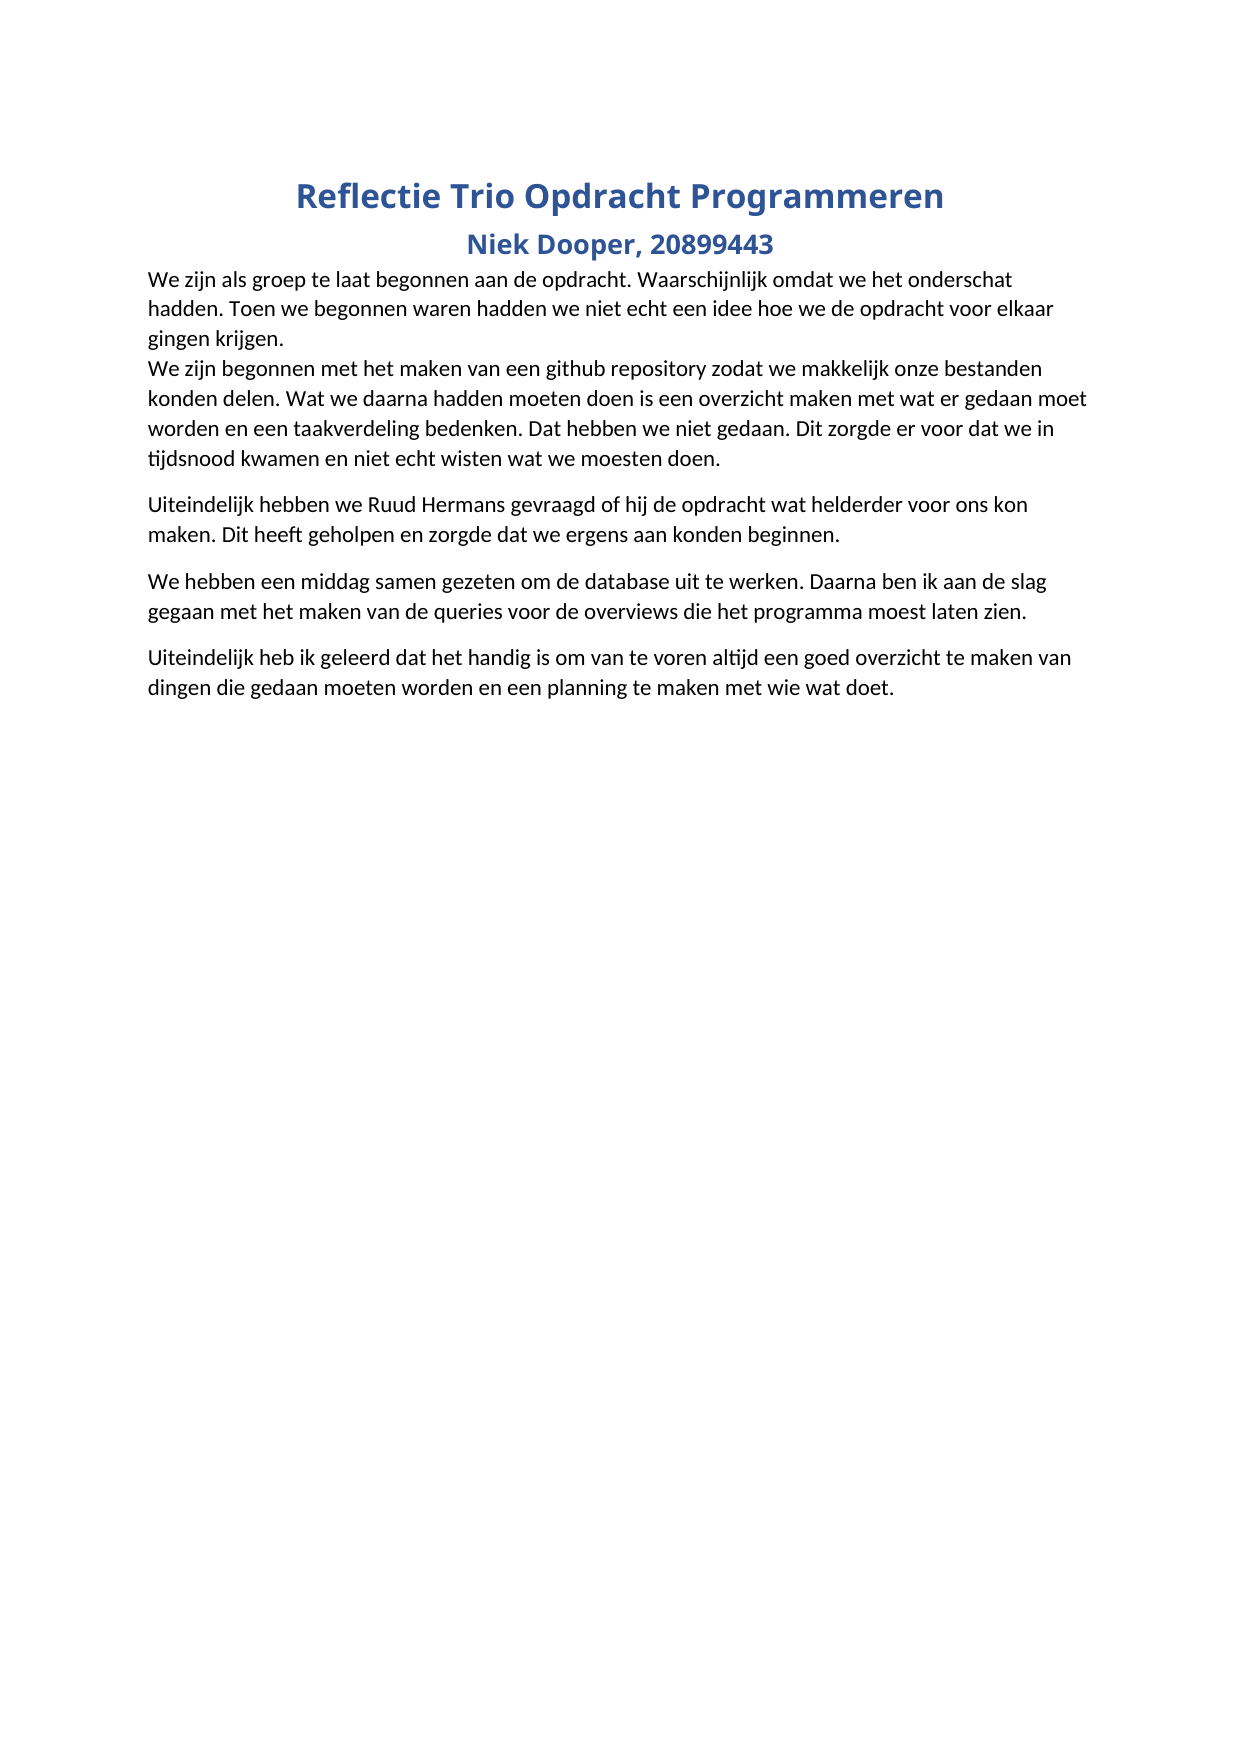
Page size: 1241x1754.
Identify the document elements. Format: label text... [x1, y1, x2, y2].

text We hebben een middag samen gezeten om de database uit te werken. Daarna ben ik aan de slag gegaan met het maken van de queries voor de overviews die het programma moest laten zien. [148, 567, 1093, 625]
text Uiteindelijk hebben we Ruud Hermans gevraagd of hij de opdracht wat helderder voor ons kon maken. Dit heeft geholpen en zorgde dat we ergens aan konden beginnen. [148, 491, 1093, 548]
subtitle Niek Dooper, 20899443 [148, 225, 1093, 262]
text Uiteindelijk heb ik geleerd dat het handig is om van te voren altijd een goed overzicht te maken van dingen die gedaan moeten worden en een planning te maken met wie wat doet. [148, 643, 1093, 701]
text We zijn als groep te laat begonnen aan de opdracht. Waarschijnlijk omdat we het onderschat hadden. Toen we begonnen waren hadden we niet echt een idee hoe we de opdracht voor elkaar gingen krijgen. We zijn begonnen met het maken van een github repository zodat we makkelijk onze bestanden konden delen. Wat we daarna hadden moeten doen is een overzicht maken met wat er gedaan moet worden en een taakverdeling bedenken. Dat hebben we niet gedaan. Dit zorgde er voor dat we in tijdsnood kwamen en niet echt wisten wat we moesten doen. [148, 265, 1093, 472]
subtitle Reflectie Trio Opdracht Programmeren [148, 173, 1093, 218]
